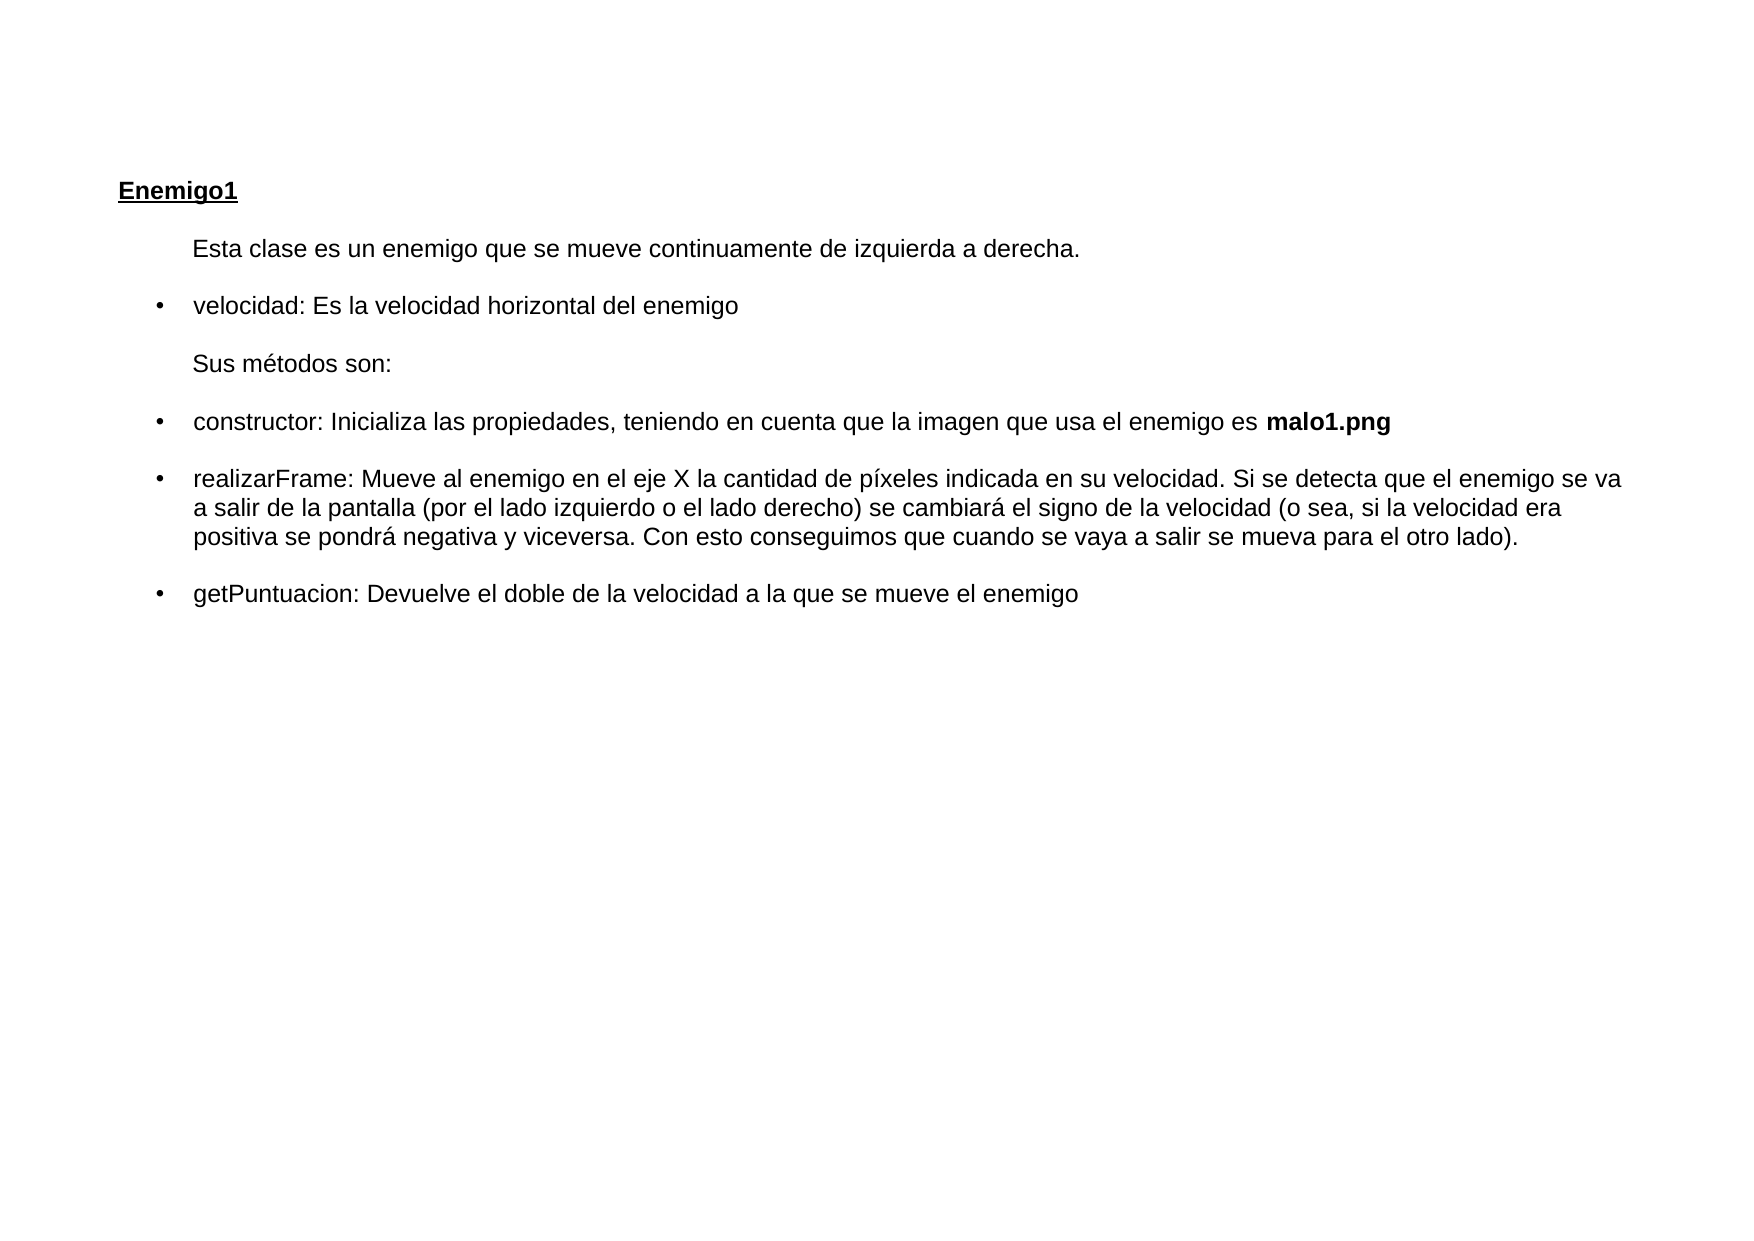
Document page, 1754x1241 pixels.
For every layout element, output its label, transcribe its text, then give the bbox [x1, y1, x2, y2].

list realizarFrame: Mueve al enemigo en el eje X la cantidad de píxeles indicada en su velocidad. Si se detecta que el enemigo se va a salir de la pantalla (por el lado izquierdo o el lado derecho) se cambiará el signo de la velocidad (o sea, si la velocidad era positiva se pondrá negativa y viceversa. Con esto conseguimos que cuando se vaya a salir se mueva para el otro lado). [156, 464, 1636, 550]
text Esta clase es un enemigo que se mueve continuamente de izquierda a derecha. [118, 234, 1636, 263]
text Sus métodos son: [118, 349, 1636, 378]
list constructor: Inicializa las propiedades, teniendo en cuenta que la imagen que usa el enemigo es malo1.png [156, 406, 1636, 435]
text Enemigo1 [118, 176, 1636, 205]
list getPuntuacion: Devuelve el doble de la velocidad a la que se mueve el enemigo [156, 579, 1636, 608]
list velocidad: Es la velocidad horizontal del enemigo [156, 291, 1636, 320]
